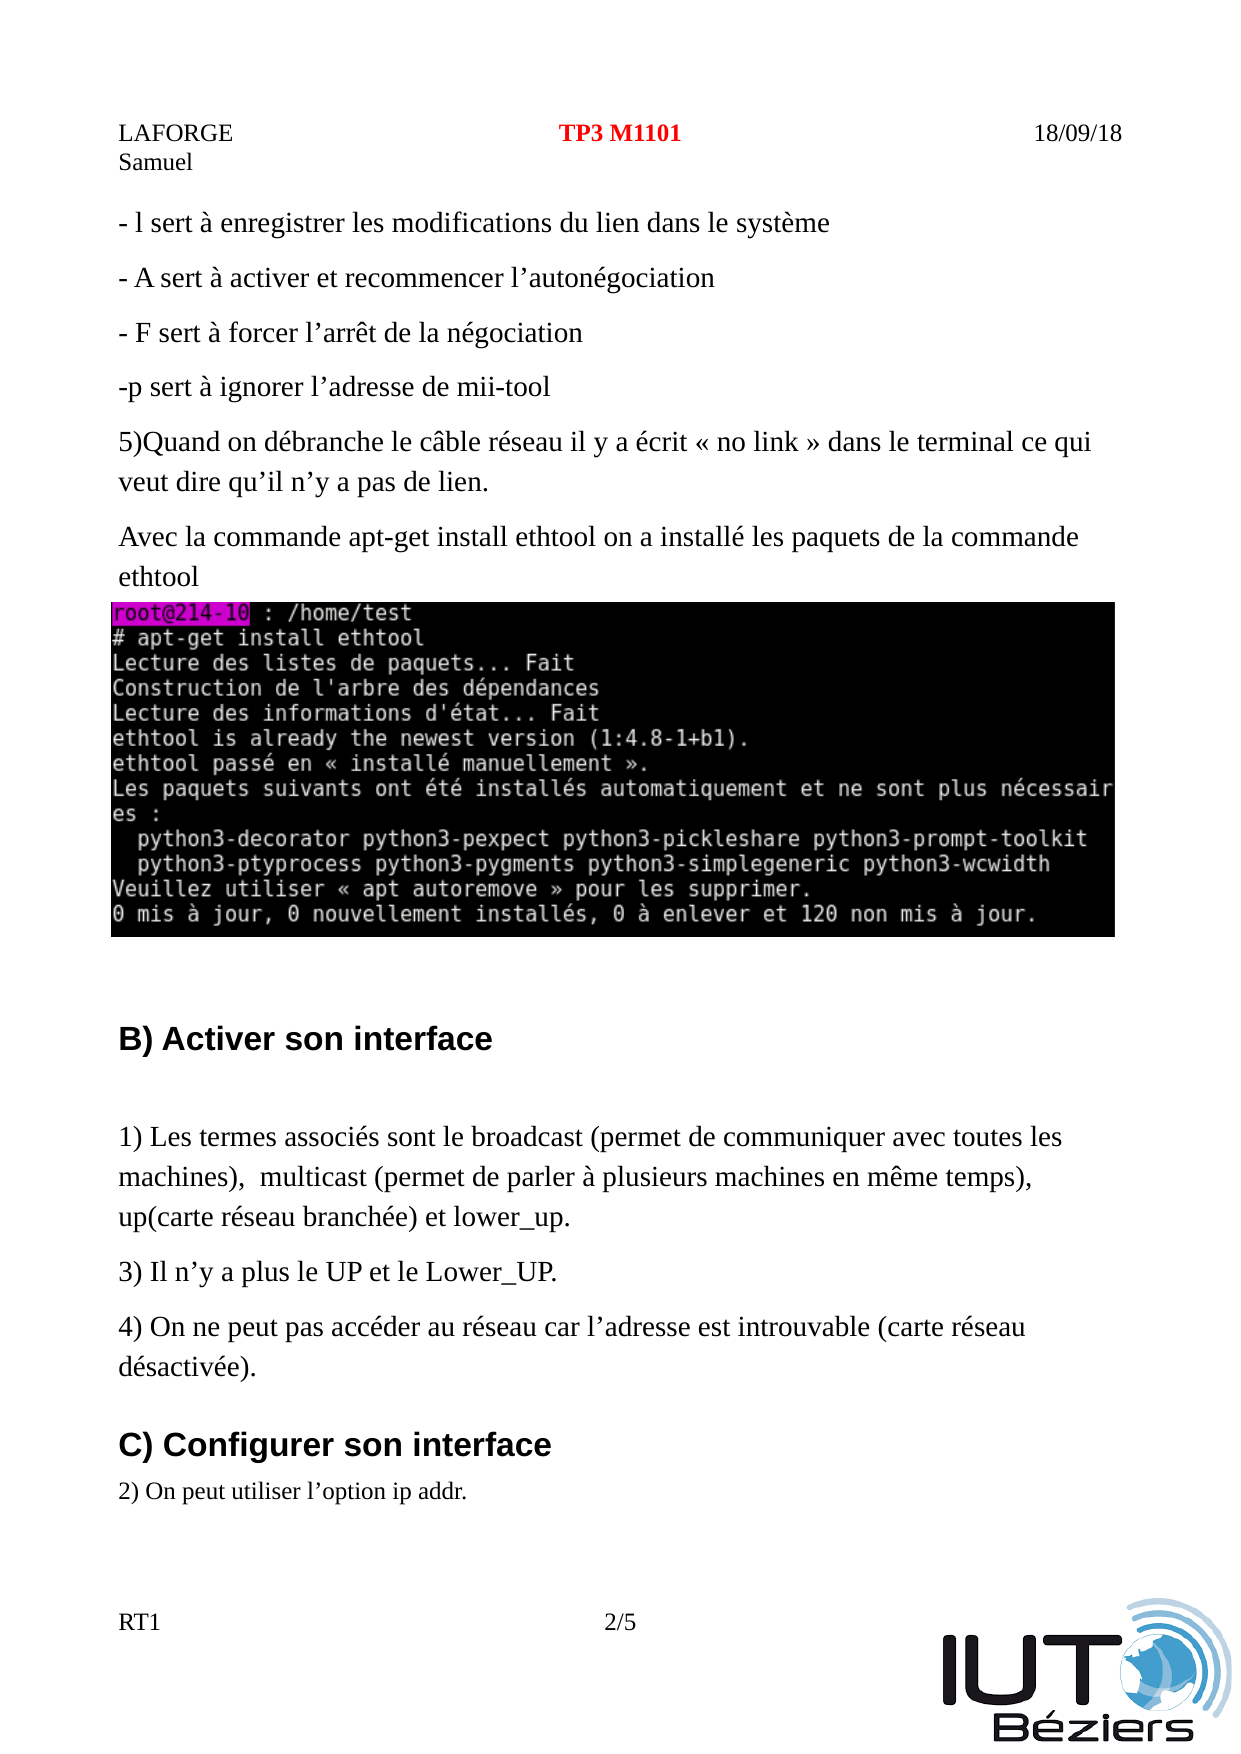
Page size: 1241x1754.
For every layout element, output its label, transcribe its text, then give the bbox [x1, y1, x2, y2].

text - A sert à activer et recommencer l’autonégociation [118, 260, 1122, 293]
text 2) On peut utiliser l’option ip addr. [118, 1476, 1122, 1505]
text 3) Il n’y a plus le UP et le Lower_UP. [118, 1254, 1122, 1288]
text -p sert à ignorer l’adresse de mii-tool [118, 369, 1122, 403]
picture [111, 602, 1115, 937]
text Avec la commande apt-get install ethtool on a installé les paquets de la commande ethtool [118, 519, 1122, 593]
text - l sert à enregistrer les modifications du lien dans le système [118, 205, 1122, 239]
text - F sert à forcer l’arrêt de la négociation [118, 315, 1122, 348]
picture [943, 1597, 1232, 1742]
text 4) On ne peut pas accéder au réseau car l’adresse est introuvable (carte réseau désactivée). [118, 1309, 1122, 1383]
subtitle B) Activer son interface [118, 1019, 1122, 1058]
text 5)Quand on débranche le câble réseau il y a écrit « no link » dans le terminal ce qui veut dire qu’il n’y a pas de lien. [118, 424, 1122, 498]
text 1) Les termes associés sont le broadcast (permet de communiquer avec toutes les machines), multicast (permet de parler à plusieurs machines en même temps), up(carte réseau branchée) et lower_up. [118, 1119, 1122, 1233]
subtitle C) Configurer son interface [118, 1425, 1122, 1464]
